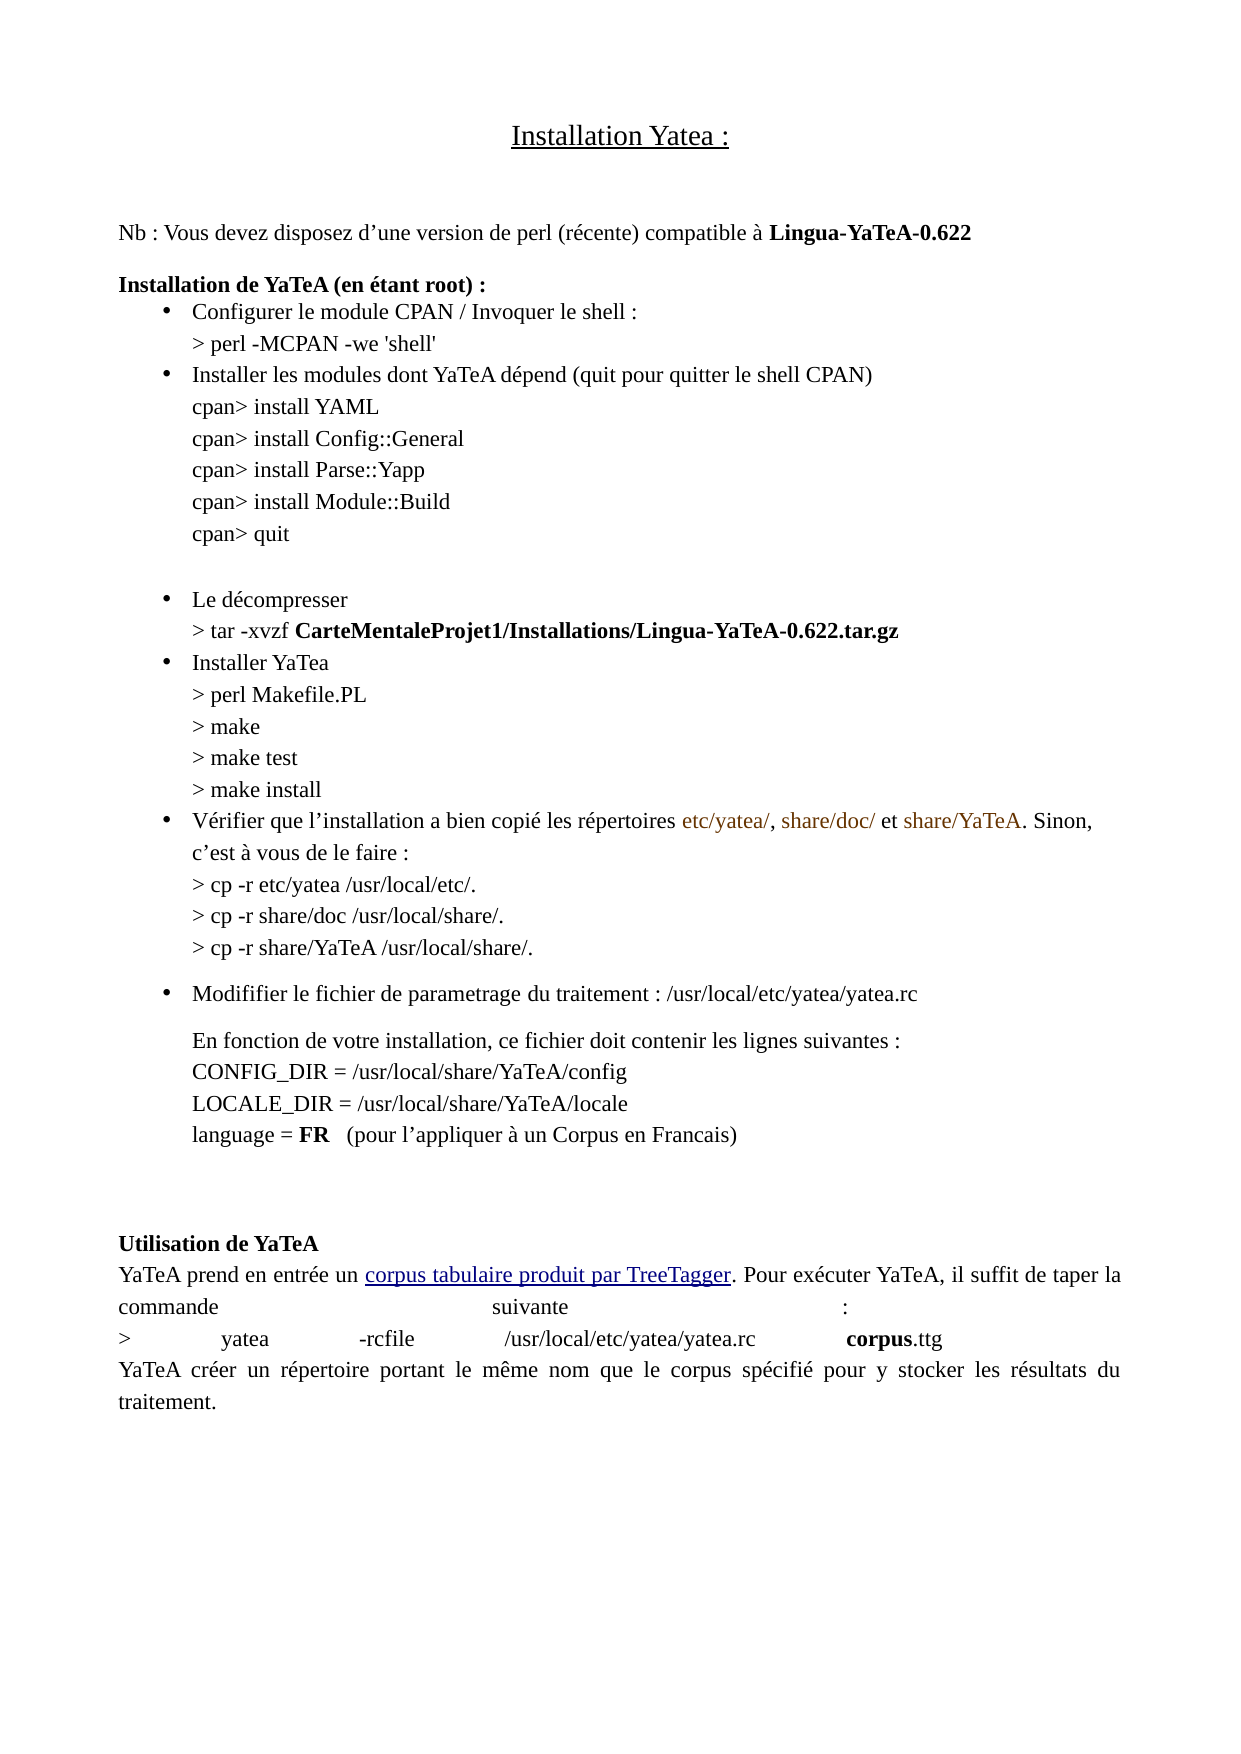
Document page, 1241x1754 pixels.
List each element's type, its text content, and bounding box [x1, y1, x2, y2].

list Installer YaTea > perl Makefile.PL > make > make test > make install [162, 649, 1122, 802]
list Configurer le module CPAN / Invoquer le shell : > perl -MCPAN -we 'shell' [162, 298, 1122, 356]
text Utilisation de YaTeA [118, 1230, 1122, 1256]
text Nb : Vous devez disposez d’une version de perl (récente) compatible à Lingua-YaTeA-0.622 [118, 219, 1122, 245]
list Modififier le fichier de parametrage du traitement : /usr/local/etc/yatea/yatea.rc [162, 980, 1122, 1007]
list Installer les modules dont YaTeA dépend (quit pour quitter le shell CPAN) cpan> install YAML cpan> install Config::General cpan> install Parse::Yapp cpan> install Module::Build cpan> quit [162, 361, 1122, 546]
list Le décompresser > tar -xvzf CarteMentaleProjet1/Installations/Lingua-YaTeA-0.622.tar.gz [162, 586, 1122, 644]
list Vérifier que l’installation a bien copié les répertoires etc/yatea/, share/doc/ et share/YaTeA. Sinon, c’est à vous de le faire : > cp -r etc/yatea /usr/local/etc/. > cp -r share/doc /usr/local/share/. > cp -r share/YaTeA /usr/local/share/. [162, 807, 1122, 960]
text Installation Yatea : [118, 118, 1122, 152]
text YaTeA prend en entrée un corpus tabulaire produit par TreeTagger. Pour exécuter YaTeA, il suffit de taper la commande suivante : > yatea -rcfile /usr/local/etc/yatea/yatea.rc corpus.ttg YaTeA créer un répertoire portant le même nom que le corpus spécifié pour y stocker les résultats du traitement. [118, 1262, 1122, 1414]
list En fonction de votre installation, ce fichier doit contenir les lignes suivantes : CONFIG_DIR = /usr/local/share/YaTeA/config LOCALE_DIR = /usr/local/share/YaTeA/locale language = FR (pour l’appliquer à un Corpus en Francais) [162, 1027, 1122, 1148]
text Installation de YaTeA (en étant root) : [118, 271, 1122, 298]
